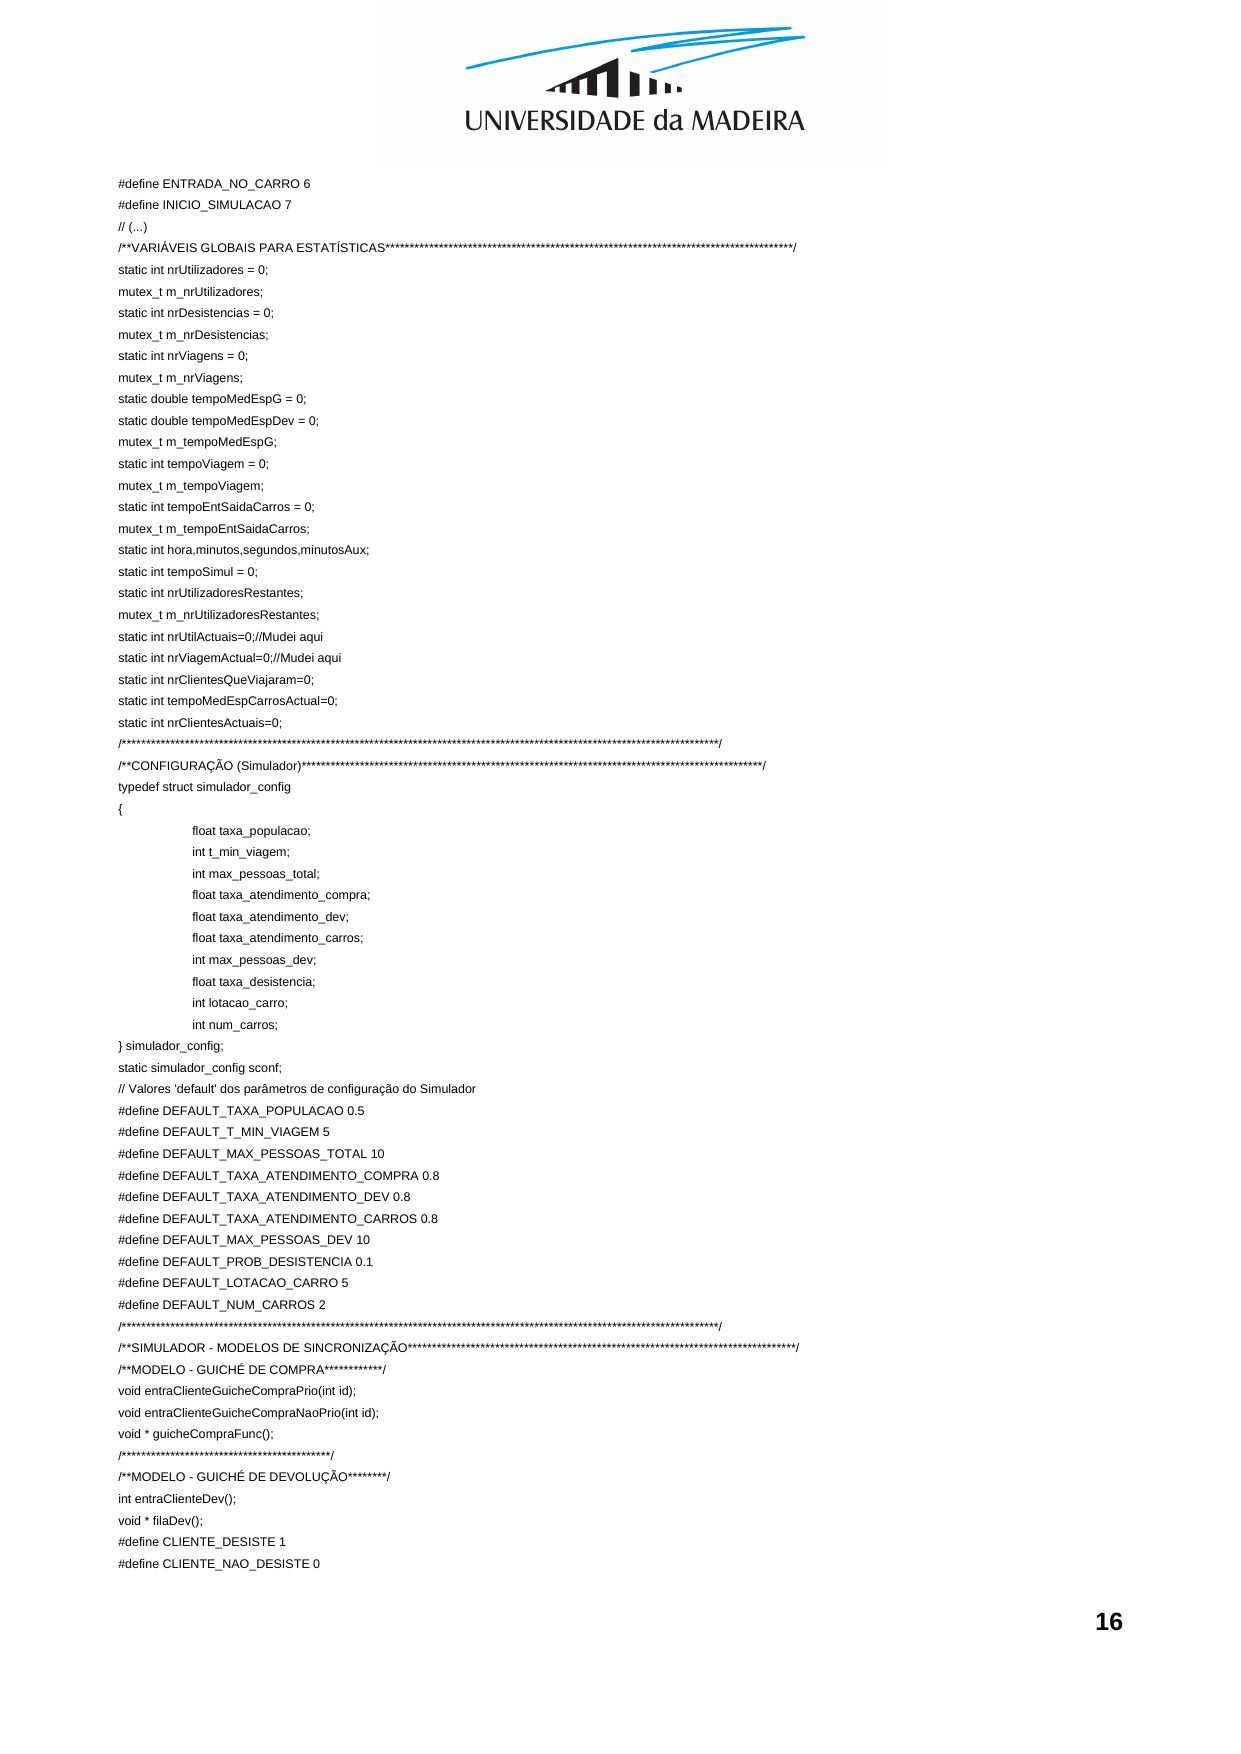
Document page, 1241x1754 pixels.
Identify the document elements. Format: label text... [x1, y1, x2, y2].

text int t_min_viagem; [118, 845, 1123, 859]
text /**MODELO - GUICHÉ DE COMPRA************/ [118, 1362, 1123, 1377]
text static int tempoViagem = 0; [118, 457, 1123, 471]
text mutex_t m_nrUtilizadoresRestantes; [118, 608, 1123, 622]
text #define DEFAULT_LOTACAO_CARRO 5 [118, 1276, 1123, 1290]
text typedef struct simulador_config [118, 780, 1123, 794]
text static double tempoMedEspG = 0; [118, 392, 1123, 406]
text static int tempoMedEspCarrosActual=0; [118, 694, 1123, 708]
text #define DEFAULT_TAXA_POPULACAO 0.5 [118, 1103, 1123, 1118]
text // Valores 'default' dos parâmetros de configuração do Simulador [118, 1082, 1123, 1096]
text #define DEFAULT_MAX_PESSOAS_DEV 10 [118, 1233, 1123, 1247]
text static int tempoSimul = 0; [118, 564, 1123, 579]
text { [118, 802, 1123, 816]
text int entraClienteDev(); [118, 1492, 1123, 1506]
text #define DEFAULT_NUM_CARROS 2 [118, 1298, 1123, 1312]
text static int nrUtilizadores = 0; [118, 263, 1123, 277]
text void * guicheCompraFunc(); [118, 1427, 1123, 1441]
text /**MODELO - GUICHÉ DE DEVOLUÇÃO********/ [118, 1470, 1123, 1484]
text } simulador_config; [118, 1039, 1123, 1053]
text /**CONFIGURAÇÃO (Simulador)***********************************************************************************************/ [118, 758, 1123, 773]
text static int nrViagemActual=0;//Mudei aqui [118, 651, 1123, 665]
text /***************************************************************************************************************************/ [118, 1319, 1123, 1333]
text static int tempoEntSaidaCarros = 0; [118, 500, 1123, 514]
text #define INICIO_SIMULACAO 7 [118, 198, 1123, 212]
text #define DEFAULT_TAXA_ATENDIMENTO_COMPRA 0.8 [118, 1168, 1123, 1183]
text static simulador_config sconf; [118, 1060, 1123, 1075]
text #define ENTRADA_NO_CARRO 6 [118, 176, 1123, 191]
text /**SIMULADOR - MODELOS DE SINCRONIZAÇÃO********************************************************************************/ [118, 1341, 1123, 1355]
text #define CLIENTE_NAO_DESISTE 0 [118, 1556, 1123, 1571]
text static int nrViagens = 0; [118, 349, 1123, 363]
text void entraClienteGuicheCompraNaoPrio(int id); [118, 1405, 1123, 1420]
text float taxa_atendimento_carros; [118, 931, 1123, 945]
text float taxa_populacao; [118, 823, 1123, 838]
text #define DEFAULT_TAXA_ATENDIMENTO_DEV 0.8 [118, 1190, 1123, 1204]
text // (...) [118, 219, 1123, 234]
text static int nrClientesQueViajaram=0; [118, 672, 1123, 687]
text int max_pessoas_total; [118, 866, 1123, 881]
text #define DEFAULT_TAXA_ATENDIMENTO_CARROS 0.8 [118, 1211, 1123, 1226]
text int lotacao_carro; [118, 996, 1123, 1010]
text #define CLIENTE_DESISTE 1 [118, 1535, 1123, 1549]
text float taxa_atendimento_dev; [118, 909, 1123, 924]
text #define DEFAULT_T_MIN_VIAGEM 5 [118, 1125, 1123, 1139]
text #define DEFAULT_MAX_PESSOAS_TOTAL 10 [118, 1147, 1123, 1161]
picture [379, 0, 889, 165]
text static int hora,minutos,segundos,minutosAux; [118, 543, 1123, 557]
text mutex_t m_tempoViagem; [118, 478, 1123, 493]
text mutex_t m_tempoEntSaidaCarros; [118, 521, 1123, 536]
text static int nrClientesActuais=0; [118, 715, 1123, 730]
text mutex_t m_nrDesistencias; [118, 327, 1123, 342]
text /**VARIÁVEIS GLOBAIS PARA ESTATÍSTICAS************************************************************************************/ [118, 241, 1123, 255]
text static double tempoMedEspDev = 0; [118, 413, 1123, 428]
text int max_pessoas_dev; [118, 953, 1123, 967]
text /***************************************************************************************************************************/ [118, 737, 1123, 751]
text mutex_t m_tempoMedEspG; [118, 435, 1123, 449]
text float taxa_desistencia; [118, 974, 1123, 988]
text static int nrDesistencias = 0; [118, 306, 1123, 320]
text void * filaDev(); [118, 1513, 1123, 1528]
text float taxa_atendimento_compra; [118, 888, 1123, 902]
text mutex_t m_nrViagens; [118, 370, 1123, 385]
text mutex_t m_nrUtilizadores; [118, 284, 1123, 298]
text #define DEFAULT_PROB_DESISTENCIA 0.1 [118, 1254, 1123, 1269]
text /*******************************************/ [118, 1448, 1123, 1463]
text static int nrUtilizadoresRestantes; [118, 586, 1123, 600]
text void entraClienteGuicheCompraPrio(int id); [118, 1384, 1123, 1398]
text static int nrUtilActuais=0;//Mudei aqui [118, 629, 1123, 643]
text int num_carros; [118, 1017, 1123, 1032]
